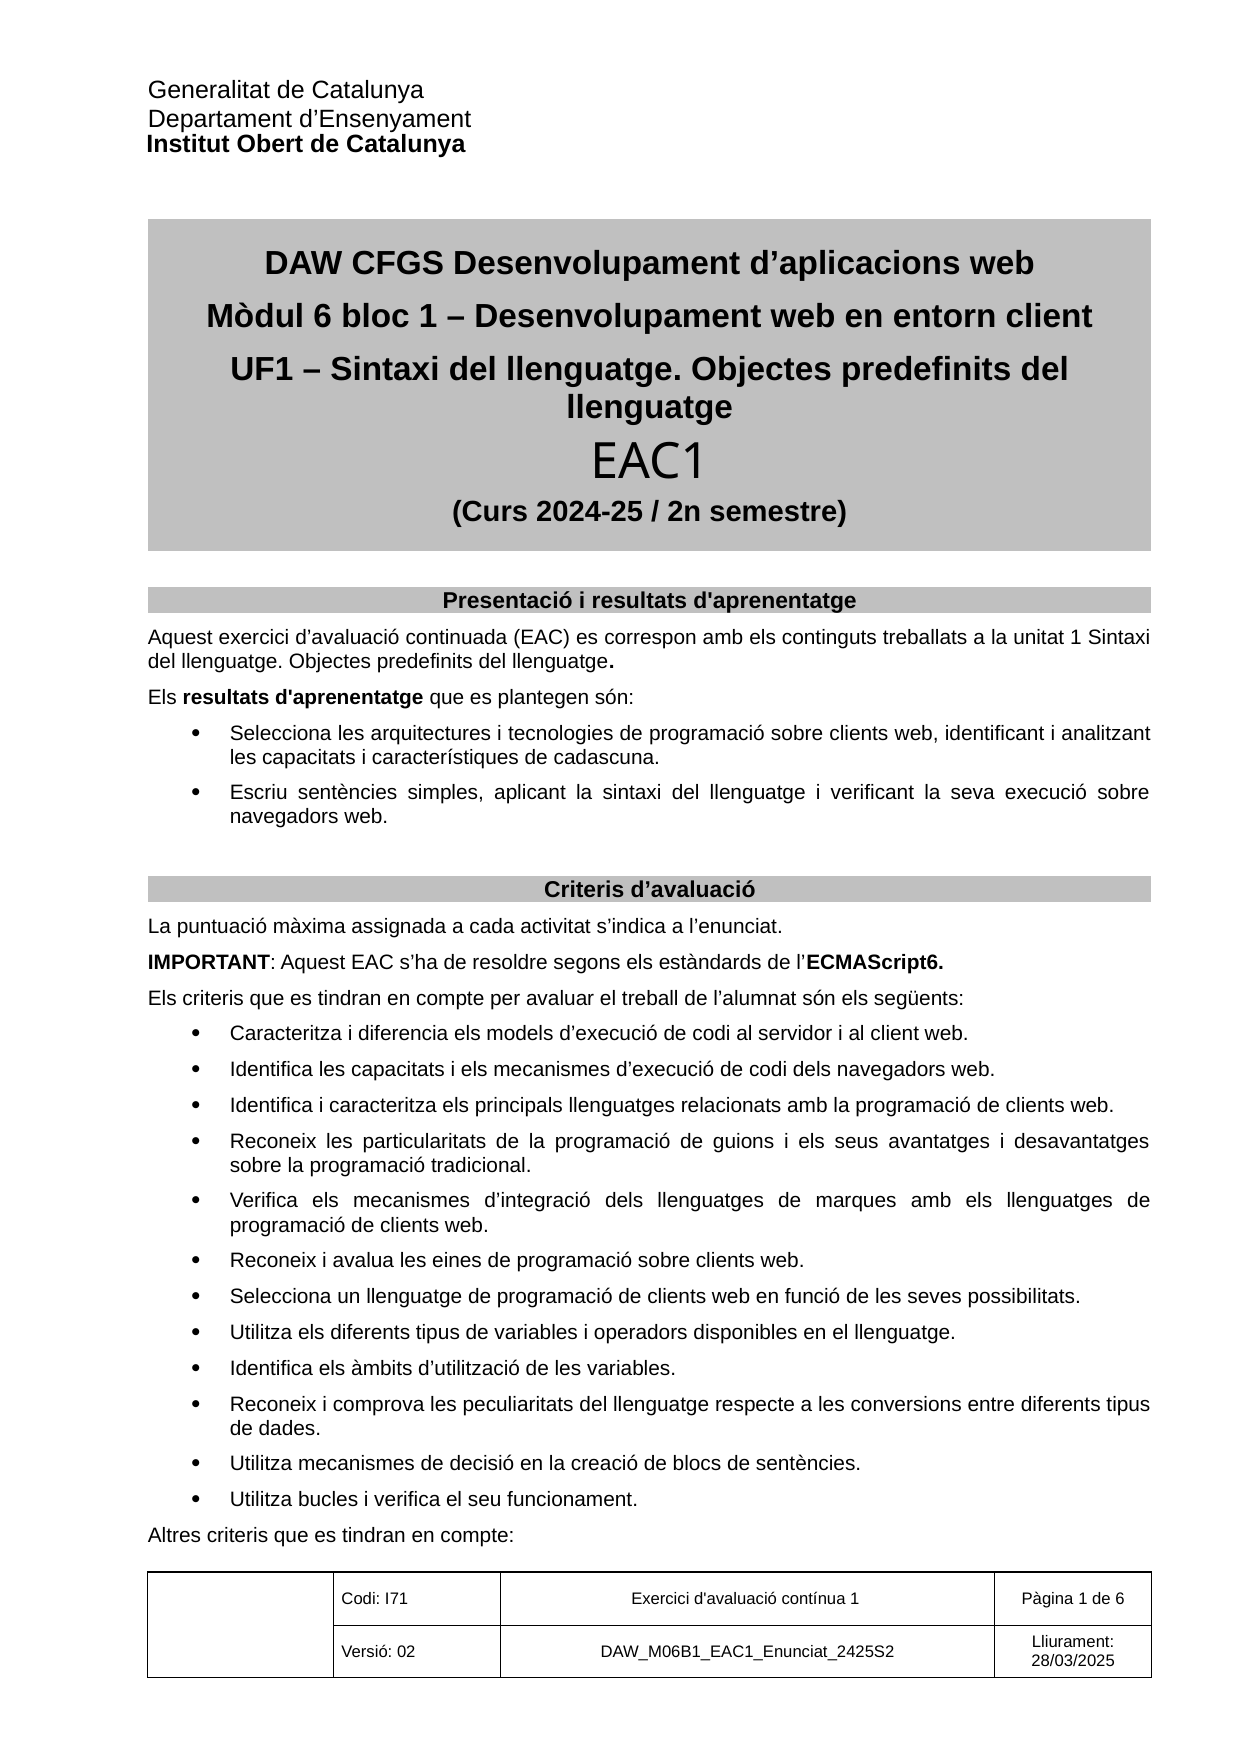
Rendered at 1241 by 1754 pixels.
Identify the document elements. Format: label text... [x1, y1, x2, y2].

list Identifica les capacitats i els mecanismes d’execució de codi dels navegadors web. [192, 1057, 1151, 1081]
text Aquest exercici d’avaluació continuada (EAC) es correspon amb els continguts treballats a la unitat 1 Sintaxi del llenguatge. Objectes predefinits del llenguatge. [148, 625, 1151, 673]
text Altres criteris que es tindran en compte: [148, 1523, 1151, 1547]
list Reconeix i avalua les eines de programació sobre clients web. [192, 1248, 1151, 1272]
list Selecciona un llenguatge de programació de clients web en funció de les seves possibilitats. [192, 1284, 1151, 1308]
list Selecciona les arquitectures i tecnologies de programació sobre clients web, identificant i analitzant les capacitats i característiques de cadascuna. [192, 720, 1151, 768]
list Identifica i caracteritza els principals llenguatges relacionats amb la programació de clients web. [192, 1093, 1151, 1117]
text Presentació i resultats d'aprenentatge [148, 587, 1151, 613]
list Reconeix les particularitats de la programació de guions i els seus avantatges i desavantatges sobre la programació tradicional. [192, 1128, 1151, 1177]
text Els resultats d'aprenentatge que es plantegen són: [148, 685, 1151, 709]
text IMPORTANT: Aquest EAC s’ha de resoldre segons els estàndards de l’ECMAScript6. [148, 949, 1151, 973]
text EAC1 [148, 425, 1151, 493]
list Verifica els mecanismes d’integració dels llenguatges de marques amb els llenguatges de programació de clients web. [192, 1188, 1151, 1236]
text Criteris d’avaluació [148, 876, 1151, 902]
subtitle Mòdul 6 bloc 1 – Desenvolupament web en entorn client [148, 296, 1151, 334]
subtitle UF1 – Sintaxi del llenguatge. Objectes predefinits del llenguatge [148, 348, 1151, 425]
list Reconeix i comprova les peculiaritats del llenguatge respecte a les conversions entre diferents tipus de dades. [192, 1391, 1151, 1439]
list Identifica els àmbits d’utilització de les variables. [192, 1356, 1151, 1380]
list Utilitza mecanismes de decisió en la creació de blocs de sentències. [192, 1451, 1151, 1475]
text DAW CFGS Desenvolupament d’aplicacions web [148, 243, 1151, 281]
text La puntuació màxima assignada a cada activitat s’indica a l’enunciat. [148, 914, 1151, 938]
list Escriu sentències simples, aplicant la sintaxi del llenguatge i verificant la seva execució sobre navegadors web. [192, 780, 1151, 828]
text Els criteris que es tindran en compte per avaluar el treball de l’alumnat són els següents: [148, 985, 1151, 1009]
text (Curs 2024-25 / 2n semestre) [148, 493, 1151, 527]
list Utilitza els diferents tipus de variables i operadors disponibles en el llenguatge. [192, 1320, 1151, 1344]
list Caracteritza i diferencia els models d’execució de codi al servidor i al client web. [192, 1021, 1151, 1045]
list Utilitza bucles i verifica el seu funcionament. [192, 1487, 1151, 1511]
